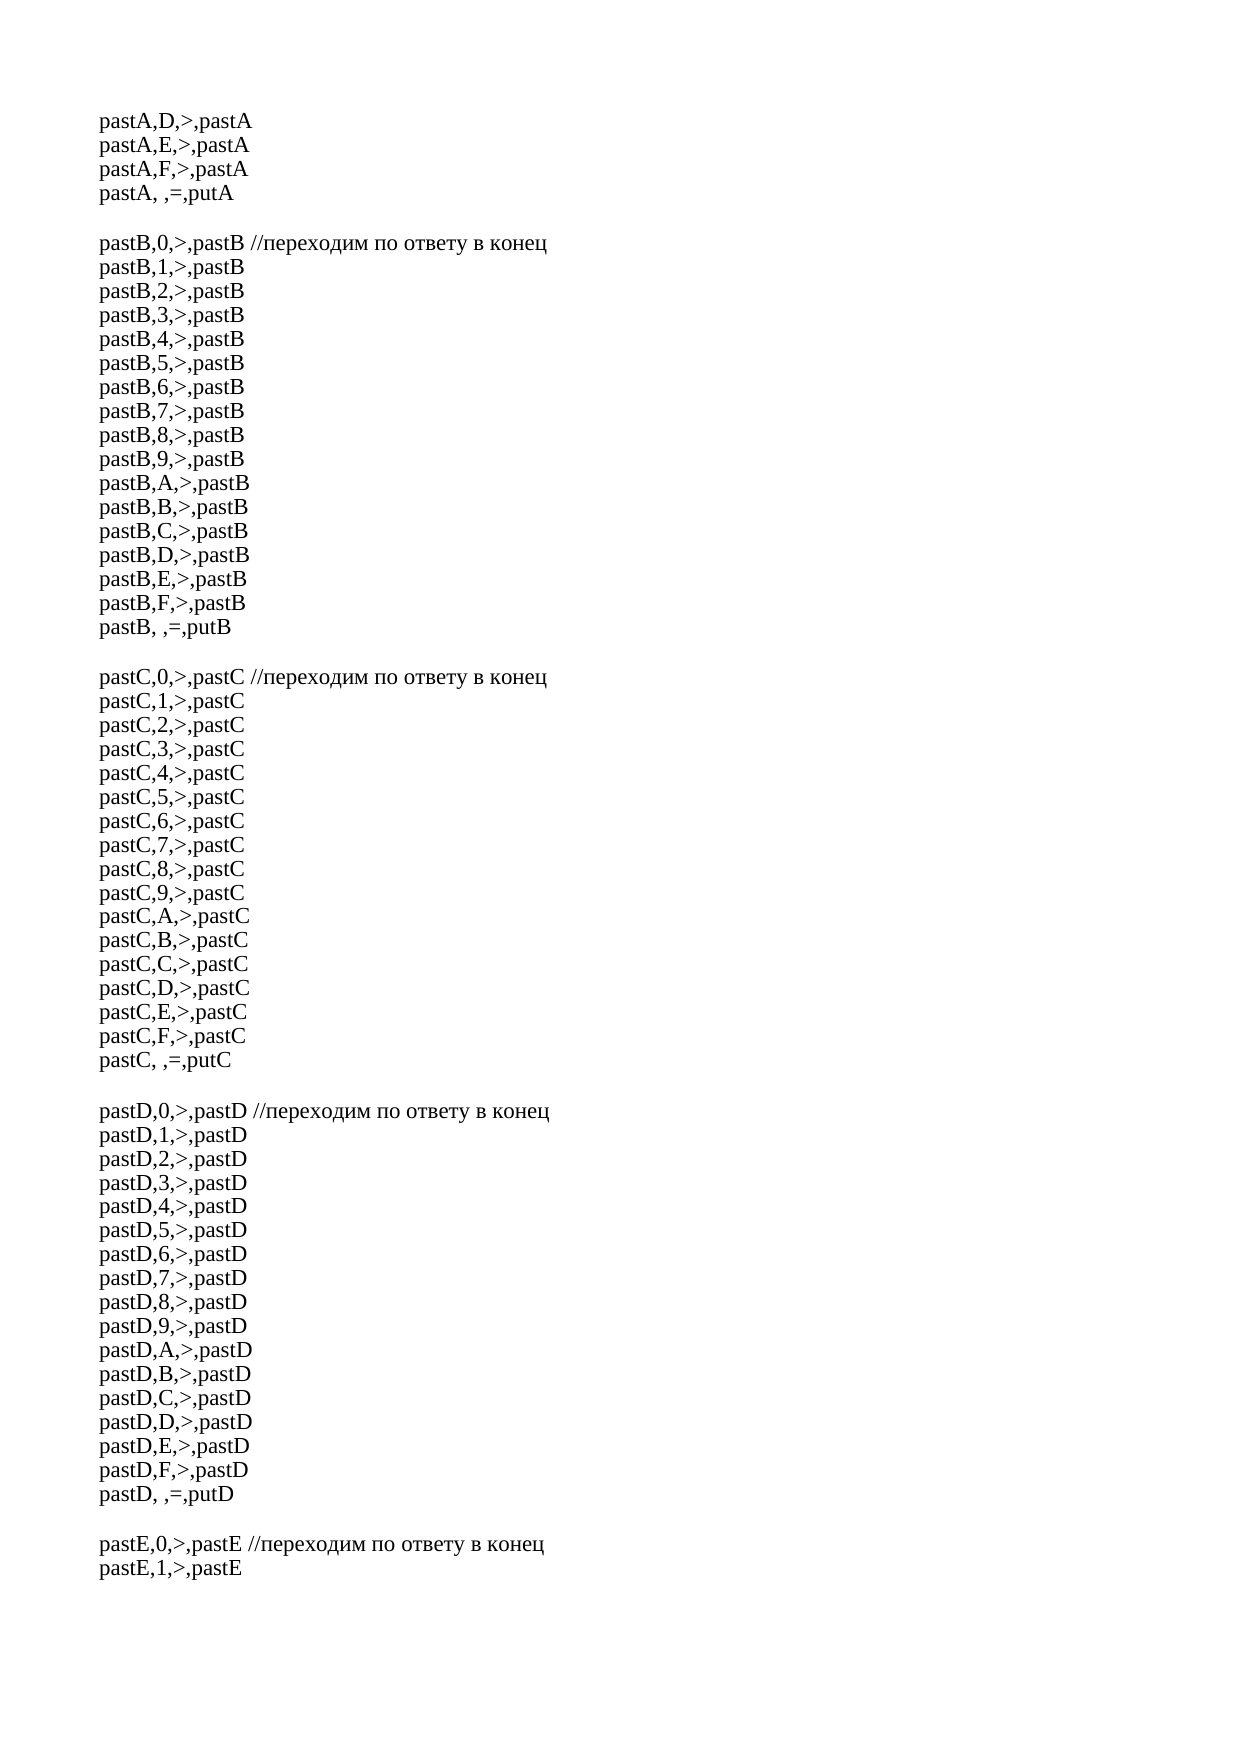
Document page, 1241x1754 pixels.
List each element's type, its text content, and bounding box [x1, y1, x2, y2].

text pastC,5,>,pastC [99, 785, 1127, 809]
text pastC,A,>,pastC [99, 905, 1127, 929]
text pastD,C,>,pastD [99, 1386, 1127, 1410]
text pastB,E,>,pastB [99, 567, 1127, 591]
text pastD,3,>,pastD [99, 1171, 1127, 1195]
text pastA,F,>,pastA [99, 157, 1127, 181]
text pastB,C,>,pastB [99, 519, 1127, 543]
text pastB,6,>,pastB [99, 375, 1127, 399]
text pastD,1,>,pastD [99, 1123, 1127, 1147]
text pastC,3,>,pastC [99, 737, 1127, 761]
text pastD,D,>,pastD [99, 1410, 1127, 1434]
text pastB,9,>,pastB [99, 447, 1127, 471]
text pastA,D,>,pastA [99, 109, 1127, 133]
text pastC,9,>,pastC [99, 881, 1127, 905]
text pastC, ,=,putC [99, 1048, 1127, 1072]
text pastB,3,>,pastB [99, 303, 1127, 327]
text pastD, ,=,putD [99, 1482, 1127, 1506]
text pastC,F,>,pastC [99, 1024, 1127, 1048]
text pastD,B,>,pastD [99, 1362, 1127, 1386]
text pastD,E,>,pastD [99, 1434, 1127, 1458]
text pastB,2,>,pastB [99, 279, 1127, 303]
text pastD,6,>,pastD [99, 1243, 1127, 1267]
text pastC,8,>,pastC [99, 857, 1127, 881]
text pastE,0,>,pastE //переходим по ответу в конец [99, 1532, 1127, 1556]
text pastD,8,>,pastD [99, 1291, 1127, 1314]
text pastB,F,>,pastB [99, 591, 1127, 615]
text pastD,5,>,pastD [99, 1219, 1127, 1243]
text pastB,A,>,pastB [99, 471, 1127, 495]
text pastB,8,>,pastB [99, 423, 1127, 447]
text pastD,7,>,pastD [99, 1267, 1127, 1291]
text pastC,E,>,pastC [99, 1001, 1127, 1024]
text pastC,B,>,pastC [99, 929, 1127, 953]
text pastC,1,>,pastC [99, 689, 1127, 713]
text pastA,E,>,pastA [99, 133, 1127, 157]
text pastD,0,>,pastD //переходим по ответу в конец [99, 1099, 1127, 1123]
text pastB,0,>,pastB //переходим по ответу в конец [99, 232, 1127, 256]
text pastB, ,=,putB [99, 615, 1127, 639]
text pastD,9,>,pastD [99, 1314, 1127, 1338]
text pastC,D,>,pastC [99, 977, 1127, 1001]
text pastB,5,>,pastB [99, 351, 1127, 375]
text pastC,6,>,pastC [99, 809, 1127, 833]
text pastC,C,>,pastC [99, 953, 1127, 977]
text pastB,4,>,pastB [99, 327, 1127, 351]
text pastC,2,>,pastC [99, 713, 1127, 737]
text pastC,4,>,pastC [99, 761, 1127, 785]
text pastB,B,>,pastB [99, 495, 1127, 519]
text pastD,F,>,pastD [99, 1458, 1127, 1482]
text pastB,1,>,pastB [99, 256, 1127, 279]
text pastA, ,=,putA [99, 181, 1127, 205]
text pastD,A,>,pastD [99, 1338, 1127, 1362]
text pastC,0,>,pastC //переходим по ответу в конец [99, 665, 1127, 689]
text pastD,4,>,pastD [99, 1195, 1127, 1219]
text pastB,D,>,pastB [99, 543, 1127, 567]
text pastD,2,>,pastD [99, 1147, 1127, 1171]
text pastE,1,>,pastE [99, 1556, 1127, 1580]
text pastB,7,>,pastB [99, 399, 1127, 423]
text pastC,7,>,pastC [99, 833, 1127, 857]
